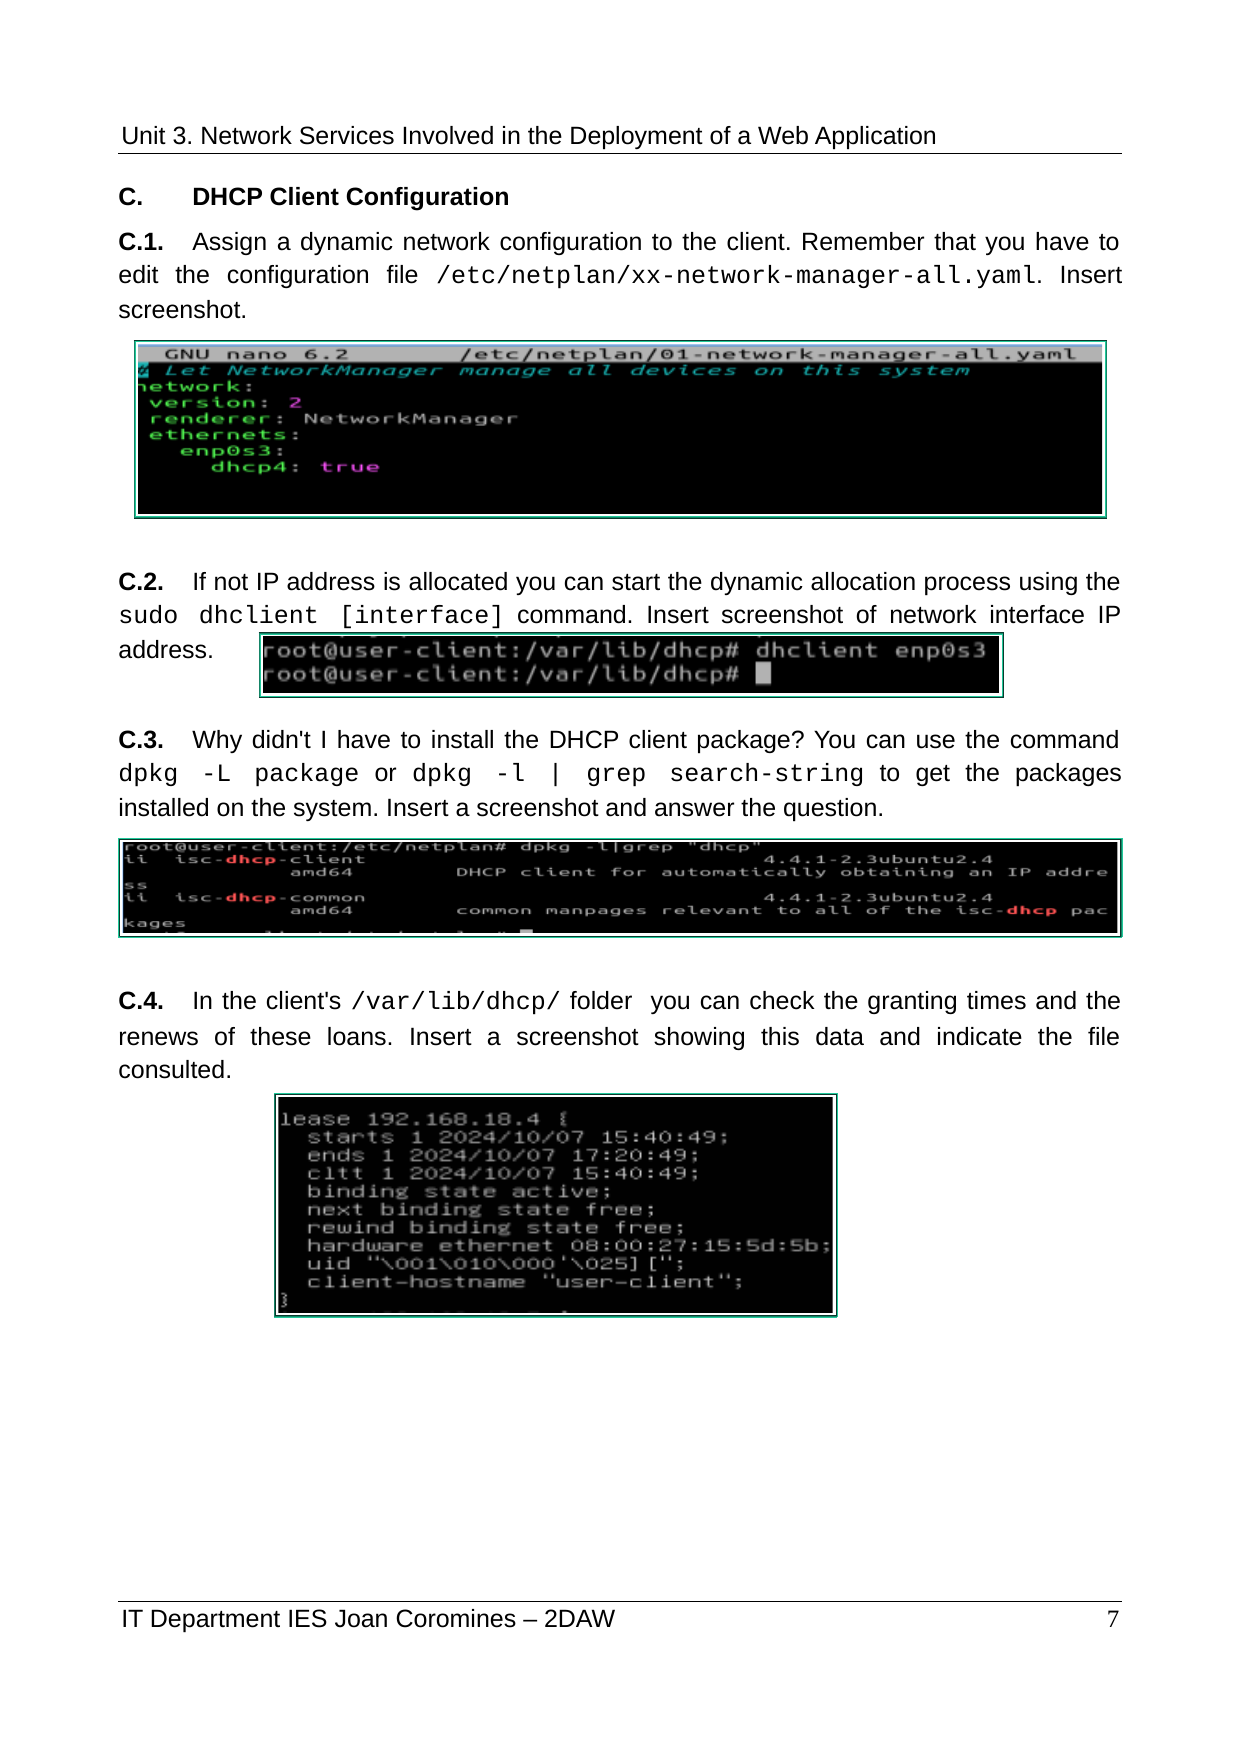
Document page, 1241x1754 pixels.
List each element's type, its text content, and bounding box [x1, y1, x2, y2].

text C.2. If not IP address is allocated you can start the dynamic allocation process using the sudo dhclient [interface] command. Insert screenshot of network interface IP address. [118, 567, 1122, 697]
picture [122, 842, 1118, 933]
picture [138, 344, 1103, 514]
picture [263, 636, 999, 693]
text C.1. Assign a dynamic network configuration to the client. Remember that you have to edit the configuration file /etc/netplan/xx-network-manager-all.yaml. Insert screenshot. [118, 227, 1122, 324]
picture [278, 1097, 833, 1313]
text C.4. In the client's /var/lib/dhcp/ folder you can check the granting times and the renews of these loans. Insert a screenshot showing this data and indicate the file consulted. [118, 986, 1122, 1083]
text C.3. Why didn't I have to install the DHCP client package? You can use the command dpkg -L package or dpkg -l | grep search-string to get the packages installed on the system. Insert a screenshot and answer the question. [118, 725, 1122, 822]
text C. DHCP Client Configuration [118, 182, 1122, 211]
